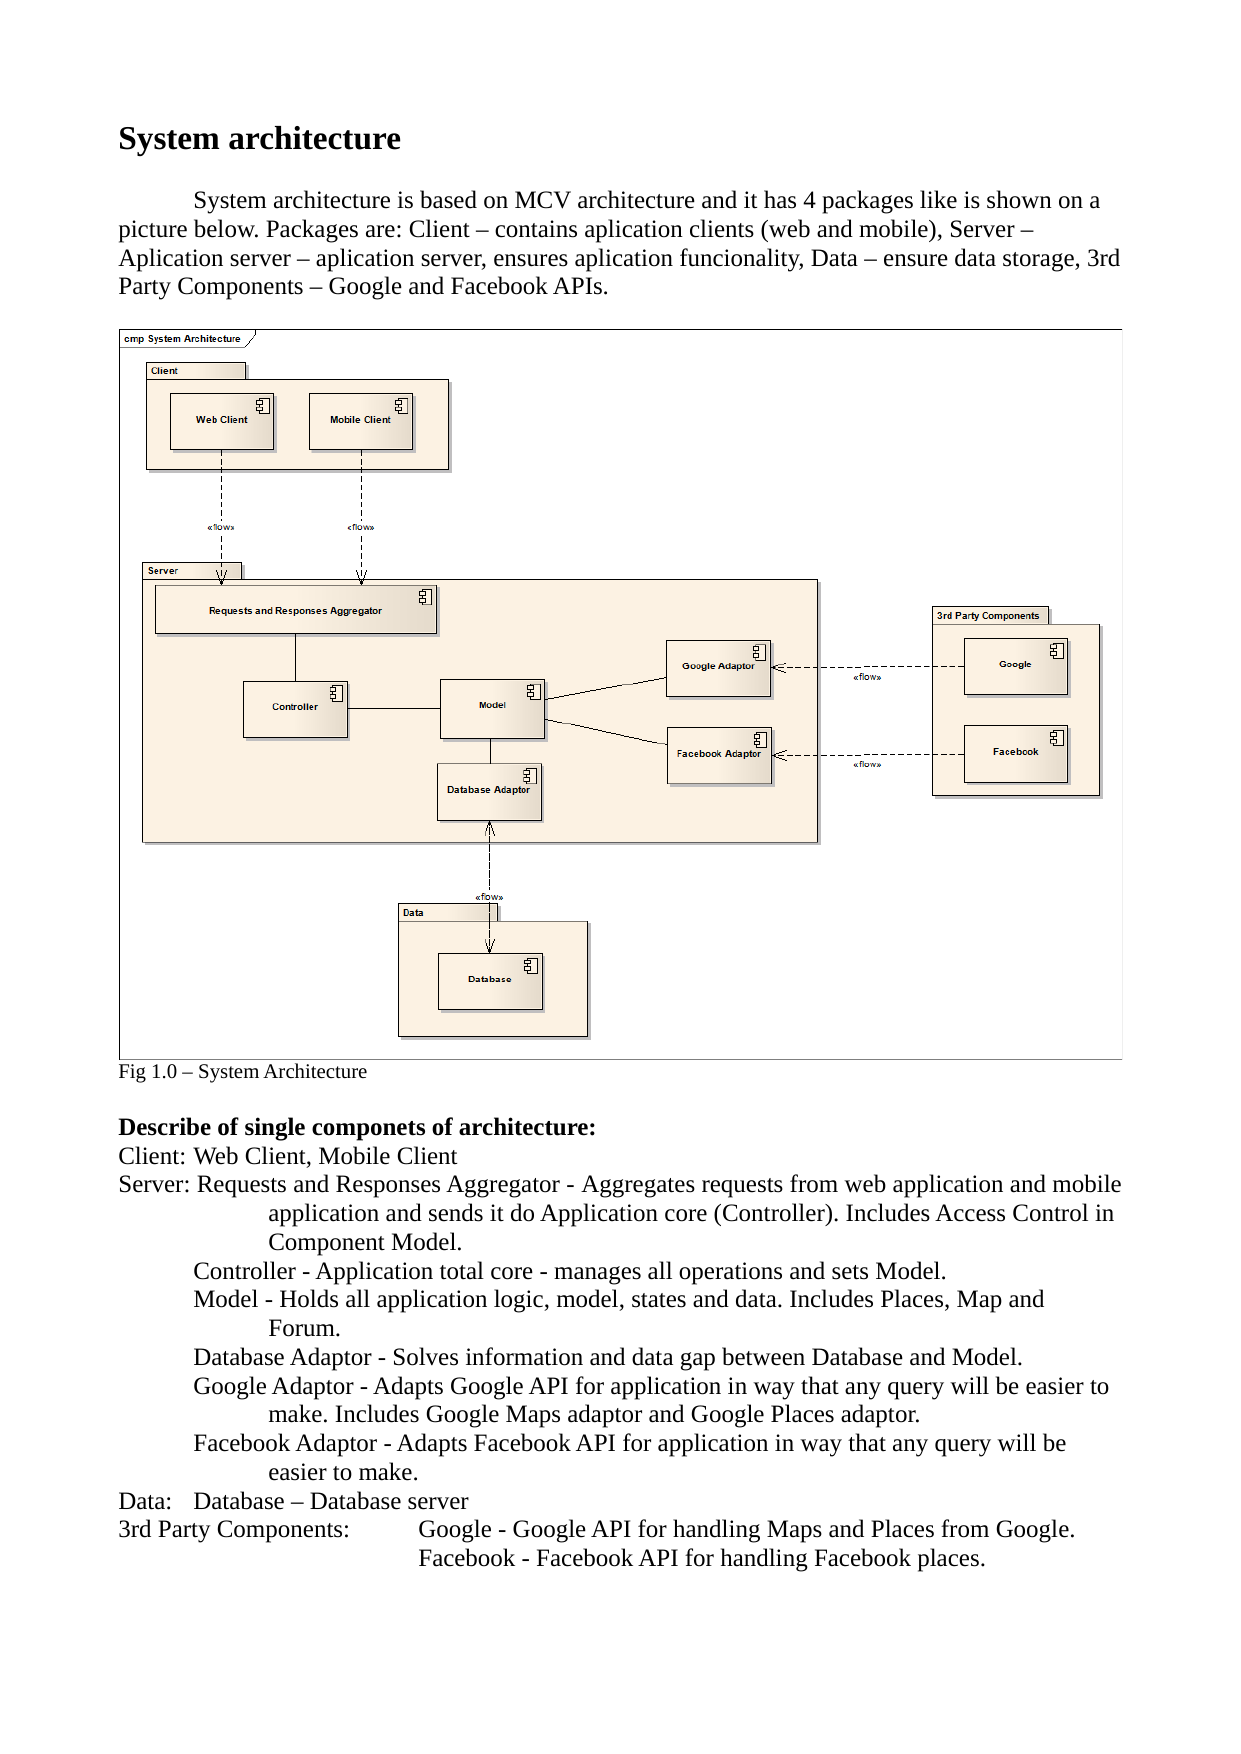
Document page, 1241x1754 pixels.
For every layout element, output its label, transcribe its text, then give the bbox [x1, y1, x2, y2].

text Client: Web Client, Mobile Client [118, 1141, 1122, 1169]
text Describe of single componets of architecture: [118, 1112, 1122, 1141]
text Data: Database – Database server [118, 1486, 1122, 1514]
text Google Adaptor - Adapts Google API for application in way that any query will be easier to make. Includes Google Maps adaptor and Google Places adaptor. [118, 1371, 1122, 1428]
text Server: Requests and Responses Aggregator - Aggregates requests from web application and mobile application and sends it do Application core (Controller). Includes Access Control in Component Model. [118, 1169, 1122, 1256]
text Facebook Adaptor - Adapts Facebook API for application in way that any query will be easier to make. [118, 1428, 1122, 1486]
picture [118, 328, 1123, 1060]
text Controller - Application total core - manages all operations and sets Model. [118, 1256, 1122, 1284]
text 3rd Party Components: Google - Google API for handling Maps and Places from Google. [118, 1514, 1122, 1543]
text Fig 1.0 – System Architecture [118, 1060, 1122, 1083]
text Database Adaptor - Solves information and data gap between Database and Model. [118, 1342, 1122, 1371]
text Model - Holds all application logic, model, states and data. Includes Places, Map and Forum. [118, 1284, 1122, 1342]
text Facebook - Facebook API for handling Facebook places. [118, 1543, 1122, 1572]
text System architecture is based on MCV architecture and it has 4 packages like is shown on a picture below. Packages are: Client – contains aplication clients (web and mobile), Server – Aplication server – aplication server, ensures aplication funcionality, Data – ensure data storage, 3rd Party Components – Google and Facebook APIs. [118, 185, 1122, 300]
text System architecture [118, 118, 1122, 156]
